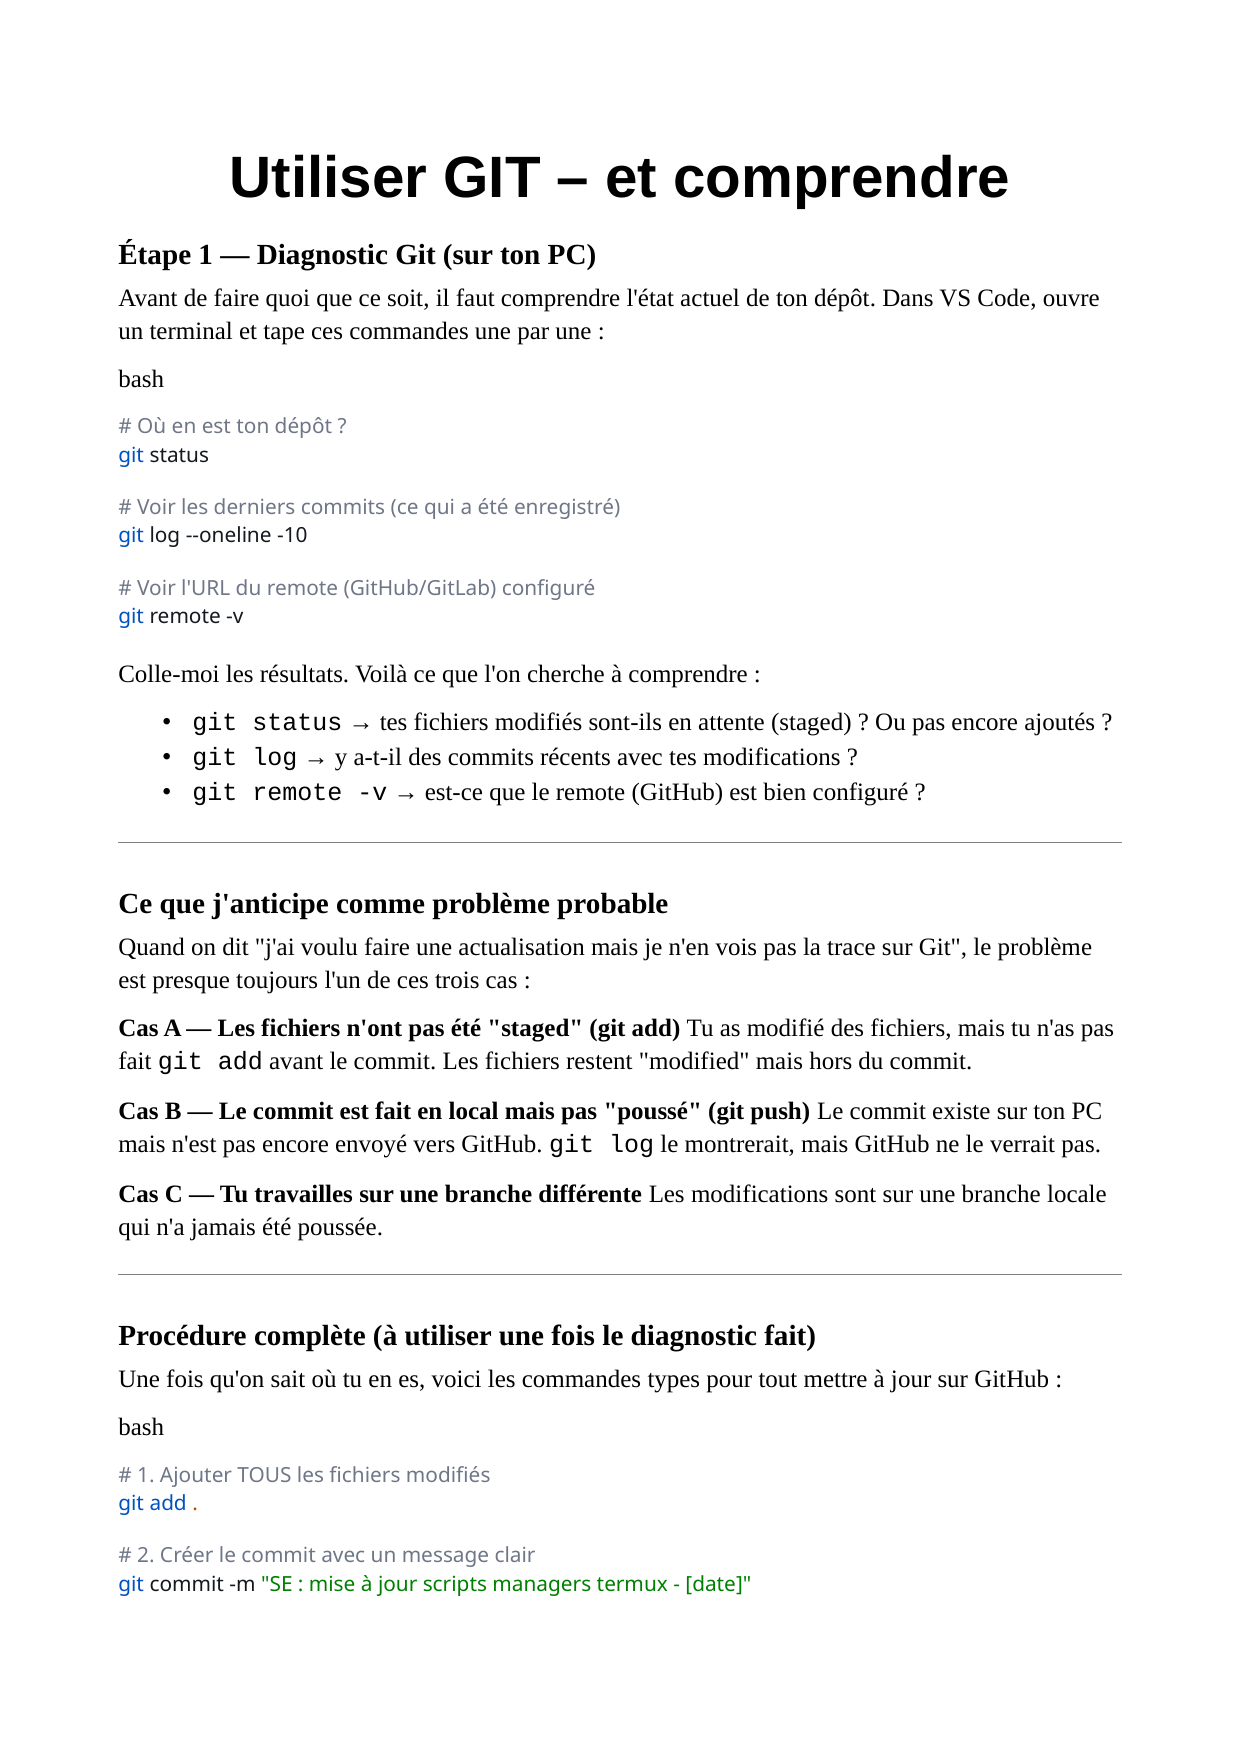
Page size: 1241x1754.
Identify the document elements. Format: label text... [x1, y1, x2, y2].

text # Où en est ton dépôt ? [118, 412, 1122, 440]
text bash [118, 1412, 1122, 1441]
title Utiliser GIT – et comprendre [118, 143, 1122, 210]
text git add . [118, 1488, 1122, 1517]
list git remote -v → est-ce que le remote (GitHub) est bien configuré ? [162, 777, 1122, 808]
subtitle Ce que j'anticipe comme problème probable [118, 886, 1122, 920]
text bash [118, 364, 1122, 393]
text Cas A — Les fichiers n'ont pas été "staged" (git add) Tu as modifié des fichiers, mais tu n'as pas fait git add avant le commit. Les fichiers restent "modified" mais hors du commit. [118, 1013, 1122, 1077]
text git log --oneline -10 [118, 521, 1122, 549]
text # Voir les derniers commits (ce qui a été enregistré) [118, 492, 1122, 521]
text Une fois qu'on sait où tu en es, voici les commandes types pour tout mettre à jour sur GitHub : [118, 1364, 1122, 1393]
subtitle Procédure complète (à utiliser une fois le diagnostic fait) [118, 1318, 1122, 1352]
text # 2. Créer le commit avec un message clair [118, 1540, 1122, 1569]
list git status → tes fichiers modifiés sont-ils en attente (staged) ? Ou pas encore ajoutés ? [162, 707, 1122, 737]
text git remote -v [118, 601, 1122, 629]
text # Voir l'URL du remote (GitHub/GitLab) configuré [118, 573, 1122, 601]
text git status [118, 440, 1122, 468]
text Avant de faire quoi que ce soit, il faut comprendre l'état actuel de ton dépôt. Dans VS Code, ouvre un terminal et tape ces commandes une par une : [118, 283, 1122, 345]
list git log → y a-t-il des commits récents avec tes modifications ? [162, 742, 1122, 773]
text git commit -m "SE : mise à jour scripts managers termux - [date]" [118, 1569, 1122, 1597]
text Colle-moi les résultats. Voilà ce que l'on cherche à comprendre : [118, 659, 1122, 688]
text Cas B — Le commit est fait en local mais pas "poussé" (git push) Le commit existe sur ton PC mais n'est pas encore envoyé vers GitHub. git log le montrerait, mais GitHub ne le verrait pas. [118, 1096, 1122, 1160]
text # 1. Ajouter TOUS les fichiers modifiés [118, 1460, 1122, 1488]
text Quand on dit "j'ai voulu faire une actualisation mais je n'en vois pas la trace sur Git", le problème est presque toujours l'un de ces trois cas : [118, 932, 1122, 994]
subtitle Étape 1 — Diagnostic Git (sur ton PC) [118, 237, 1122, 271]
text Cas C — Tu travailles sur une branche différente Les modifications sont sur une branche locale qui n'a jamais été poussée. [118, 1179, 1122, 1241]
